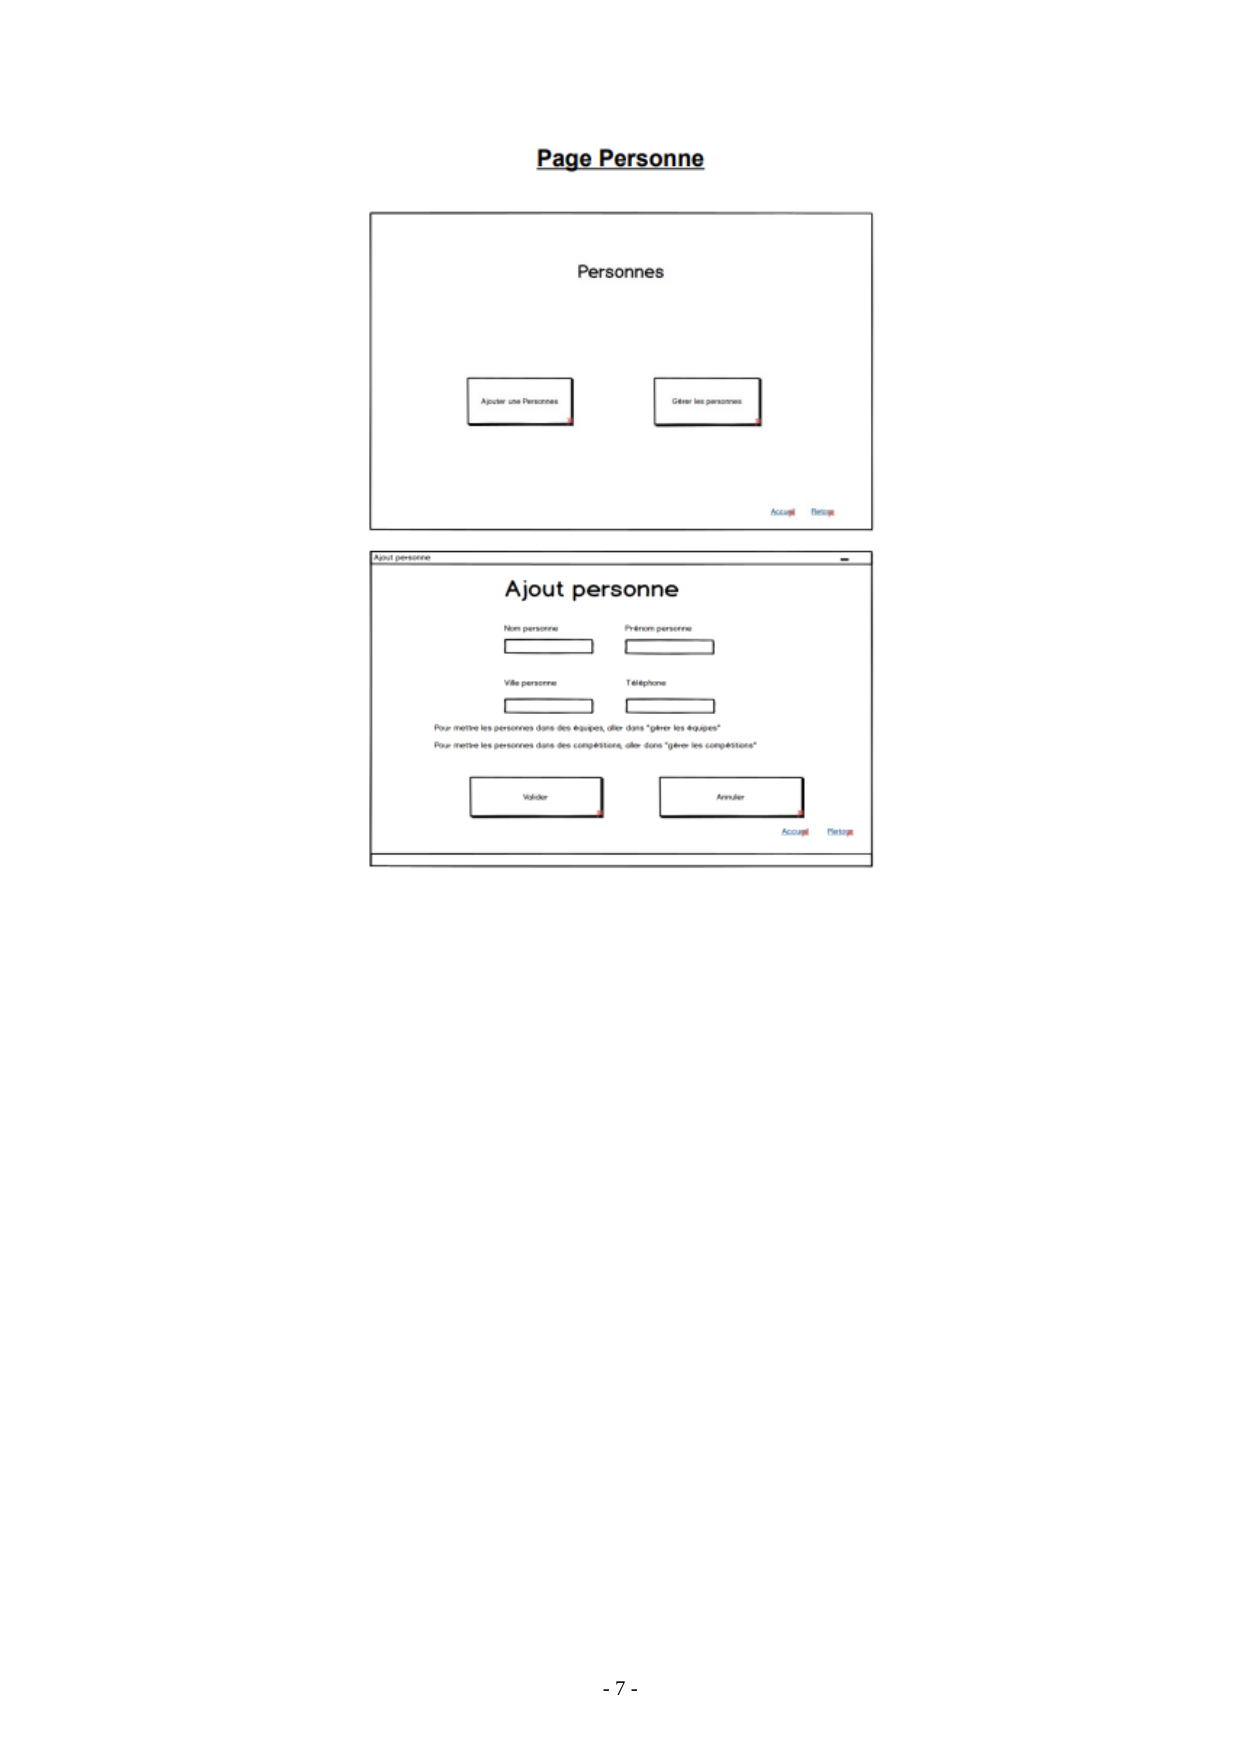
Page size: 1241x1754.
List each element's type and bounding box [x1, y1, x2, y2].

picture [358, 118, 883, 874]
